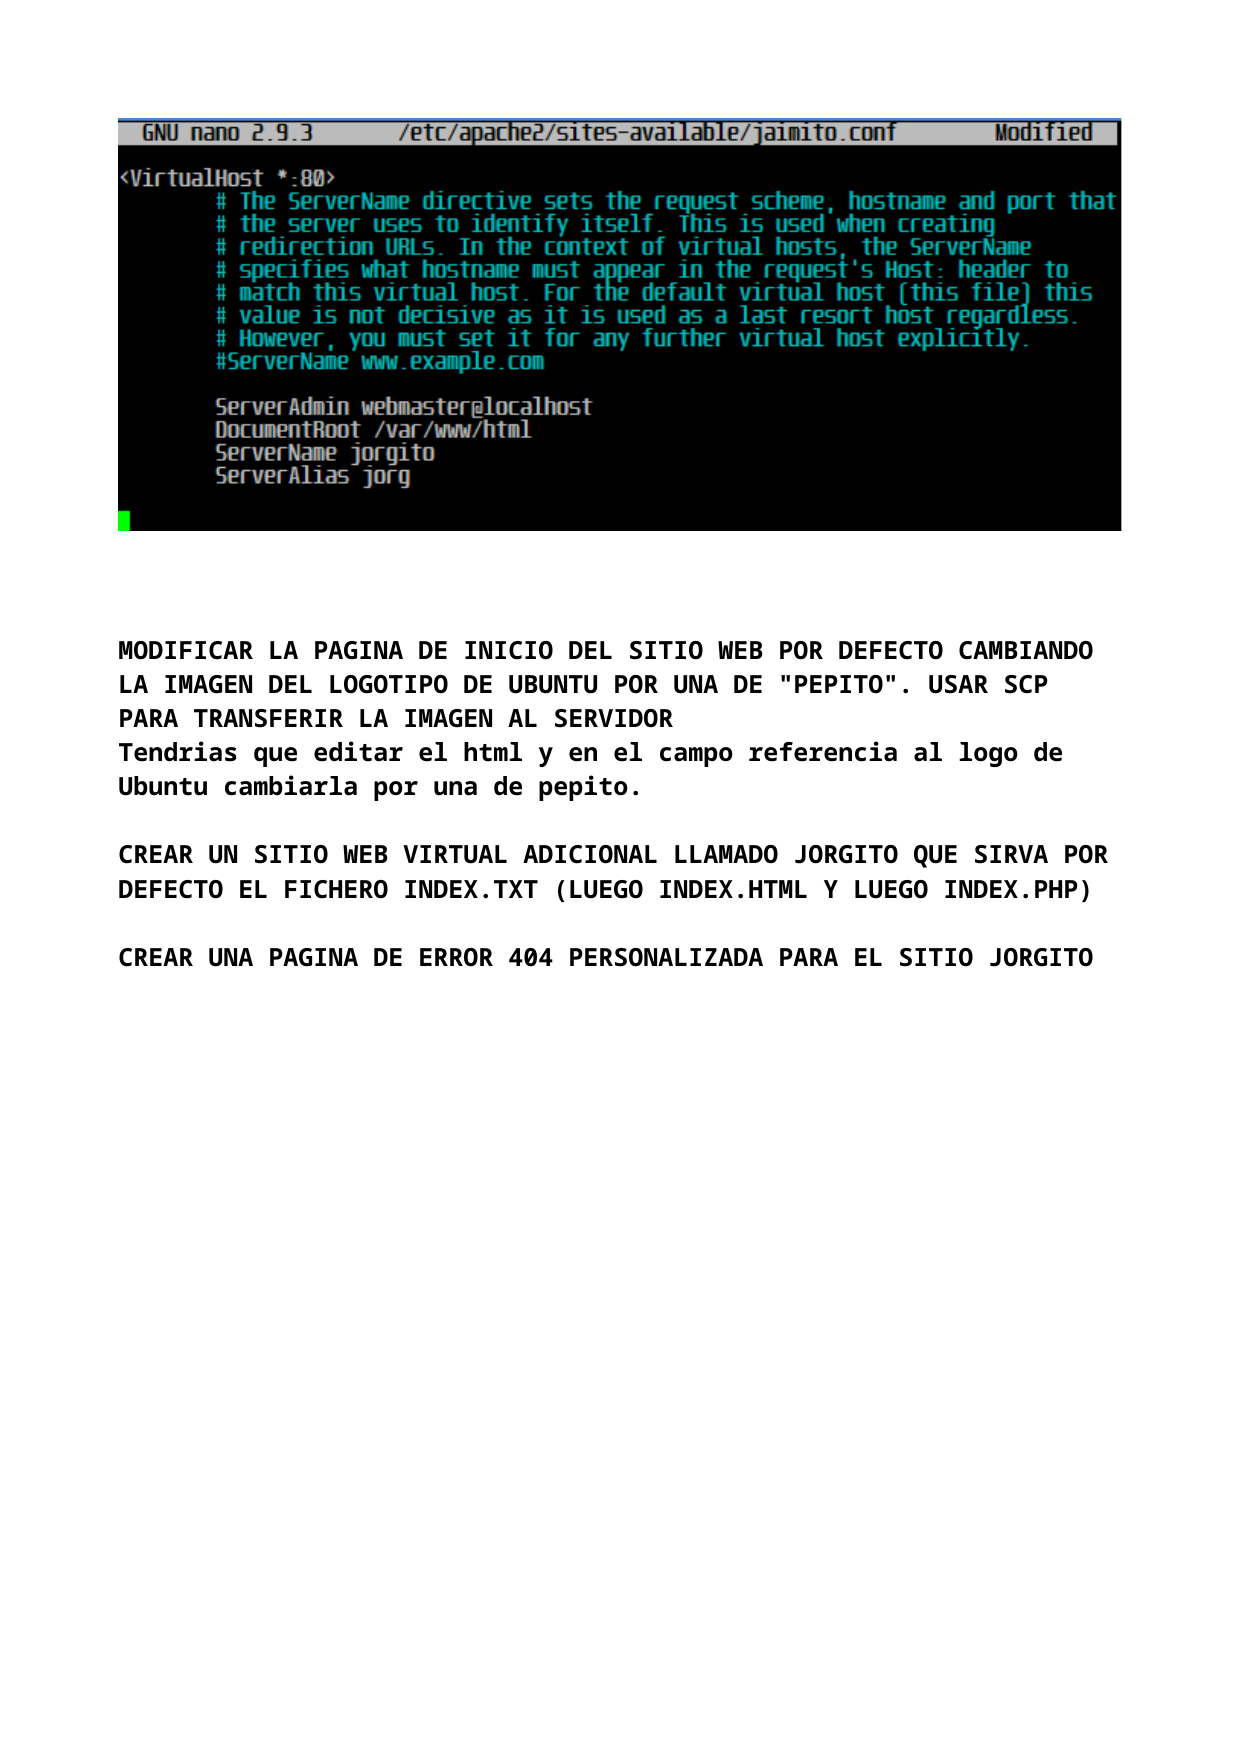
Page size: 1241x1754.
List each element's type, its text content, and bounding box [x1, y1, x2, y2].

text Tendrias que editar el html y en el campo referencia al logo de Ubuntu cambiarla por una de pepito. [118, 735, 1122, 803]
text MODIFICAR LA PAGINA DE INICIO DEL SITIO WEB POR DEFECTO CAMBIANDO LA IMAGEN DEL LOGOTIPO DE UBUNTU POR UNA DE "PEPITO". USAR SCP PARA TRANSFERIR LA IMAGEN AL SERVIDOR [118, 633, 1122, 735]
text CREAR UNA PAGINA DE ERROR 404 PERSONALIZADA PARA EL SITIO JORGITO [118, 939, 1122, 973]
text CREAR UN SITIO WEB VIRTUAL ADICIONAL LLAMADO JORGITO QUE SIRVA POR DEFECTO EL FICHERO INDEX.TXT (LUEGO INDEX.HTML Y LUEGO INDEX.PHP) [118, 837, 1122, 905]
